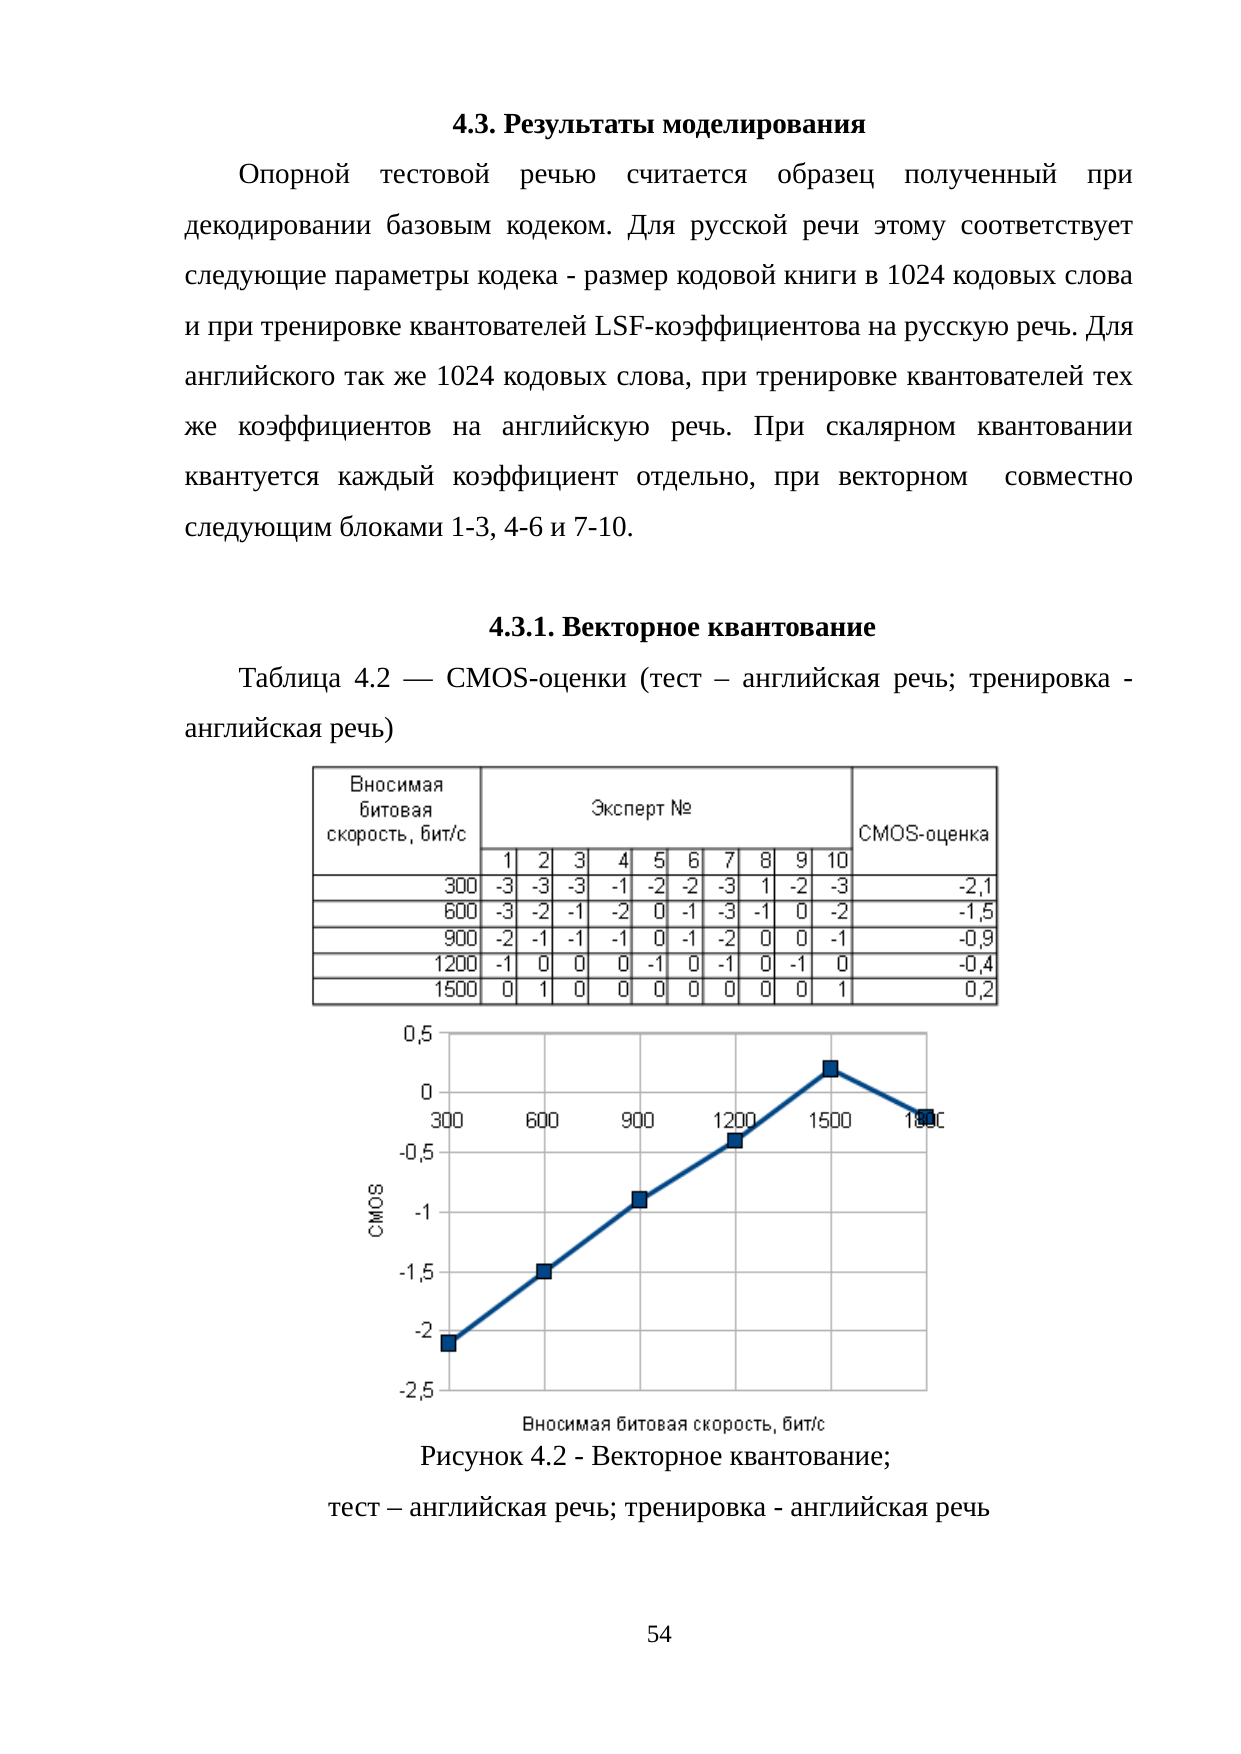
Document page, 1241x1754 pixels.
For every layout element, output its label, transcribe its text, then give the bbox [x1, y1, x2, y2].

text 4.3.1. Векторное квантование [184, 609, 1134, 643]
text 4.3. Результаты моделирования [184, 106, 1134, 140]
text Опорной тестовой речью считается образец полученный при декодировании базовым кодеком. Для русской речи этому соответствует следующие параметры кодека - размер кодовой книги в 1024 кодовых слова и при тренировке квантователей LSF-коэффициентова на русскую речь. Для английского так же 1024 кодовых слова, при тренировке квантователей тех же коэффициентов на английскую речь. При скалярном квантовании квантуется каждый коэффициент отдельно, при векторном совместно следующим блоками 1-3, 4-6 и 7-10. [184, 157, 1134, 542]
text тест – английская речь; тренировка - английская речь [184, 1489, 1134, 1522]
text Рисунок 4.2 - Векторное квантование; [184, 760, 1134, 1472]
text Таблица 4.2 — CMOS-оценки (тест – английская речь; тренировка - английская речь) [184, 660, 1134, 744]
